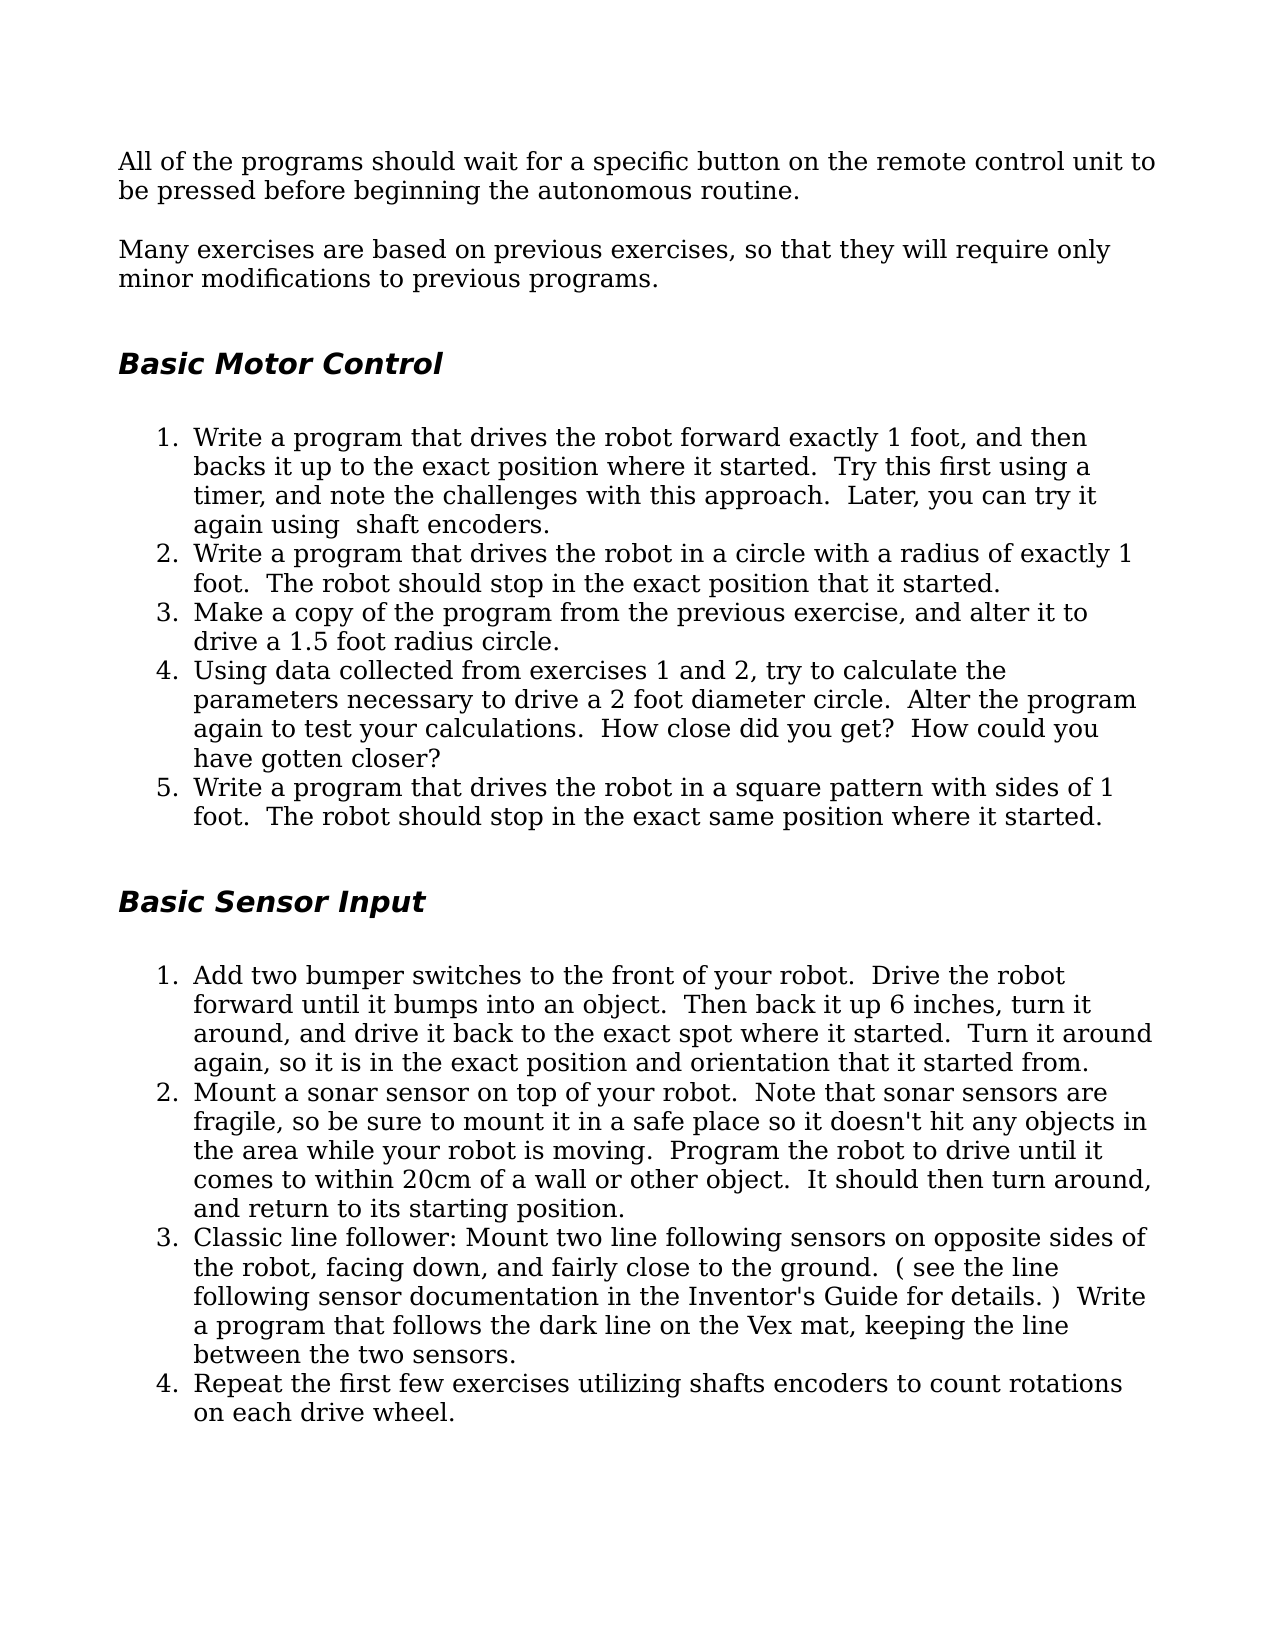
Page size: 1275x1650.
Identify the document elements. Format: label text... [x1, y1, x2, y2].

text All of the programs should wait for a specific button on the remote control unit to be pressed before beginning the autonomous routine. [118, 147, 1157, 206]
list Mount a sonar sensor on top of your robot. Note that sonar sensors are fragile, so be sure to mount it in a safe place so it doesn't hit any objects in the area while your robot is moving. Program the robot to drive until it comes to within 20cm of a wall or other object. It should then turn around, and return to its starting position. [156, 1078, 1157, 1223]
text Many exercises are based on previous exercises, so that they will require only minor modifications to previous programs. [118, 235, 1157, 293]
list Write a program that drives the robot forward exactly 1 foot, and then backs it up to the exact position where it started. Try this first using a timer, and note the challenges with this approach. Later, you can try it again using shaft encoders. [156, 423, 1157, 539]
list Classic line follower: Mount two line following sensors on opposite sides of the robot, facing down, and fairly close to the ground. ( see the line following sensor documentation in the Inventor's Guide for details. ) Write a program that follows the dark line on the Vex mat, keeping the line between the two sensors. [156, 1223, 1157, 1369]
list Using data collected from exercises 1 and 2, try to calculate the parameters necessary to drive a 2 foot diameter circle. Alter the program again to test your calculations. How close did you get? How could you have gotten closer? [156, 656, 1157, 773]
subtitle Basic Sensor Input [118, 885, 1157, 919]
list Write a program that drives the robot in a circle with a radius of exactly 1 foot. The robot should stop in the exact position that it started. [156, 539, 1157, 598]
list Add two bumper switches to the front of your robot. Drive the robot forward until it bumps into an object. Then back it up 6 inches, turn it around, and drive it back to the exact spot where it started. Turn it around again, so it is in the exact position and orientation that it started from. [156, 961, 1157, 1078]
list Repeat the first few exercises utilizing shafts encoders to count rotations on each drive wheel. [156, 1369, 1157, 1428]
list Write a program that drives the robot in a square pattern with sides of 1 foot. The robot should stop in the exact same position where it started. [156, 773, 1157, 831]
subtitle Basic Motor Control [118, 347, 1157, 381]
list Make a copy of the program from the previous exercise, and alter it to drive a 1.5 foot radius circle. [156, 598, 1157, 656]
